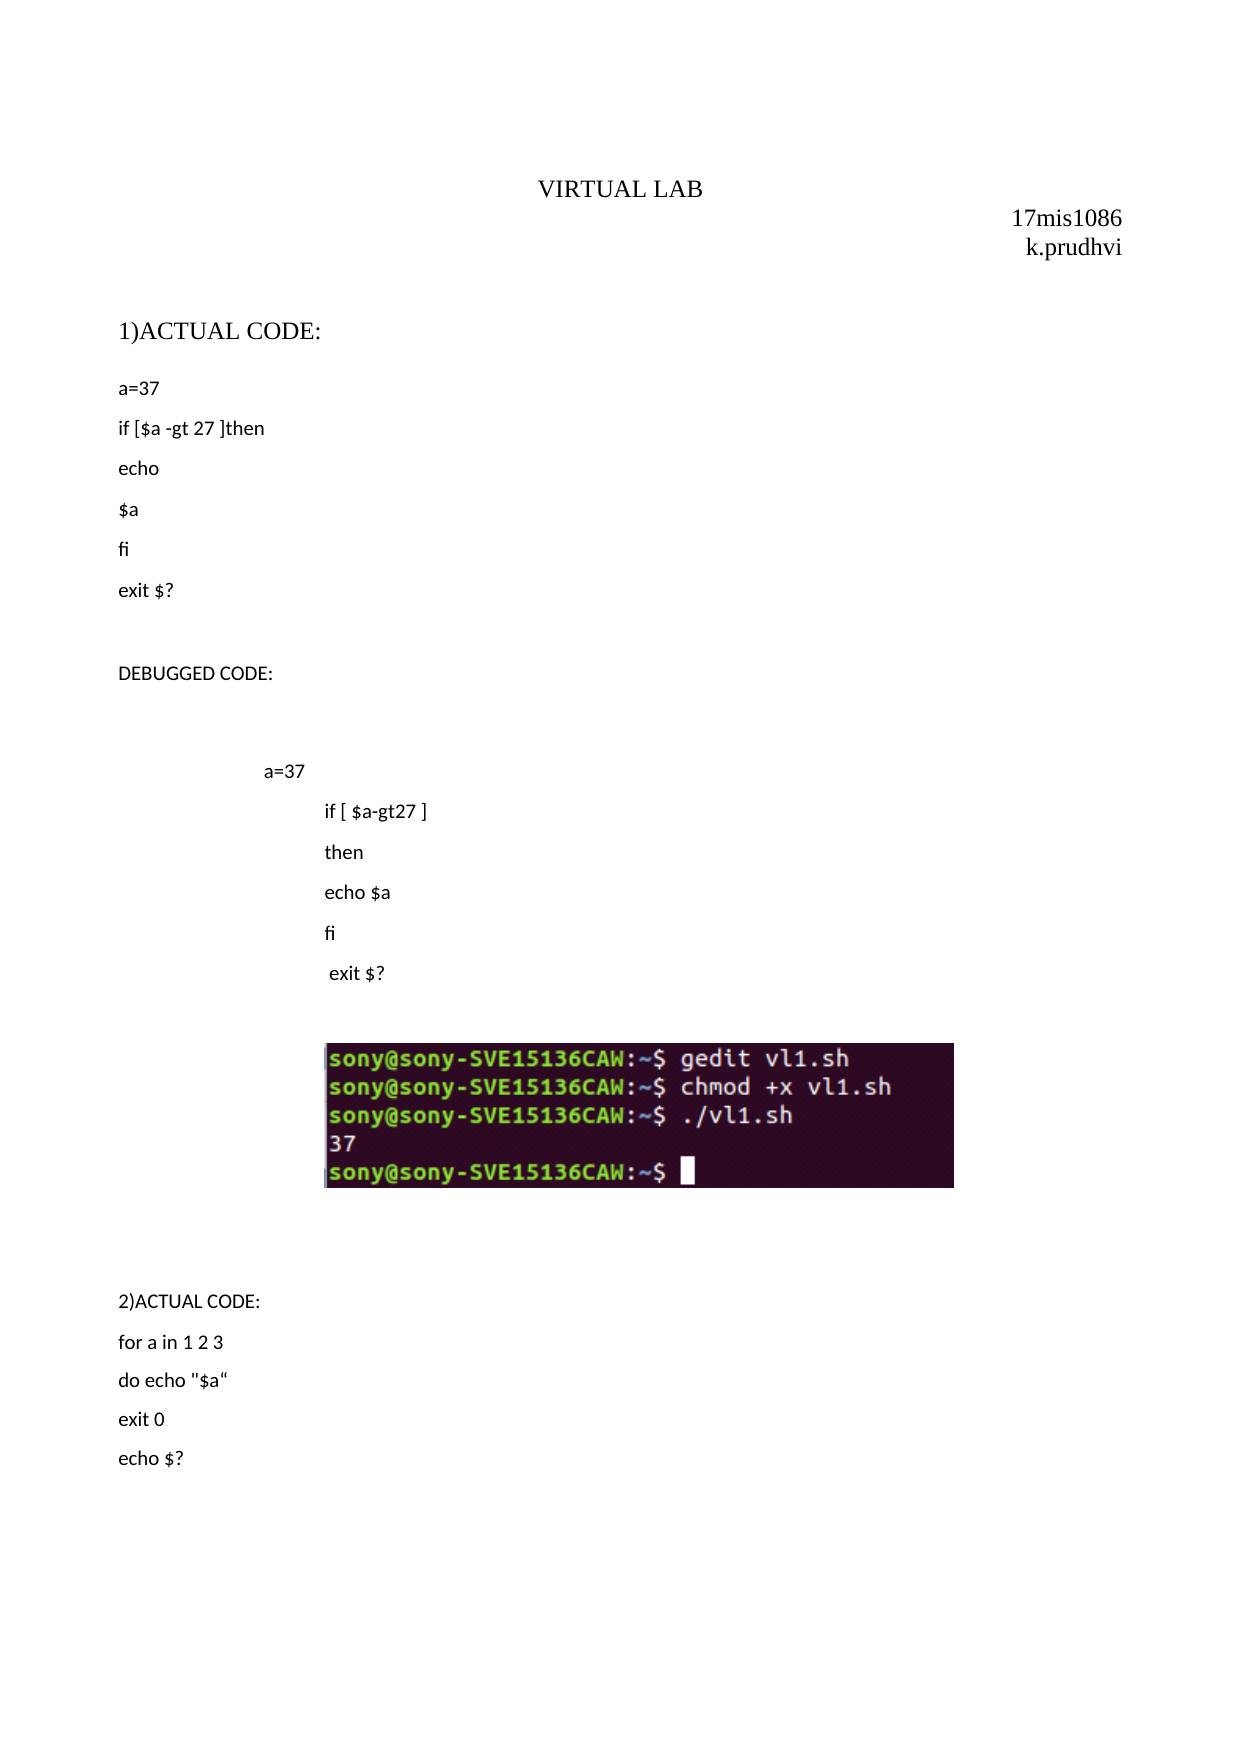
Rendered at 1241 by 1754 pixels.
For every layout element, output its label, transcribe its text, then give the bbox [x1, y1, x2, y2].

text echo [118, 456, 1122, 481]
text then [324, 839, 1122, 864]
text fi [118, 536, 1122, 562]
text 1)ACTUAL CODE: [118, 316, 1122, 345]
text exit $? [118, 577, 1122, 602]
text 17mis1086 [118, 203, 1122, 232]
text VIRTUAL LAB [118, 174, 1122, 203]
text echo $? [118, 1445, 1122, 1471]
text exit 0 [118, 1406, 1122, 1432]
text k.prudhvi [118, 232, 1122, 260]
text fi [324, 920, 1122, 945]
text echo $a [324, 879, 1122, 905]
text if [$a -gt 27 ]then [118, 415, 1122, 441]
text do echo "$a“ [118, 1368, 1122, 1393]
text DEBUGGED CODE: [118, 660, 1122, 686]
text $a [118, 496, 1122, 521]
text for a in 1 2 3 [118, 1329, 1122, 1354]
text a=37 [118, 375, 1122, 400]
text exit $? [324, 960, 1122, 986]
text 2)ACTUAL CODE: [118, 1288, 1122, 1314]
text if [ $a-gt27 ] [324, 798, 1122, 824]
text a=37 [118, 758, 1122, 783]
